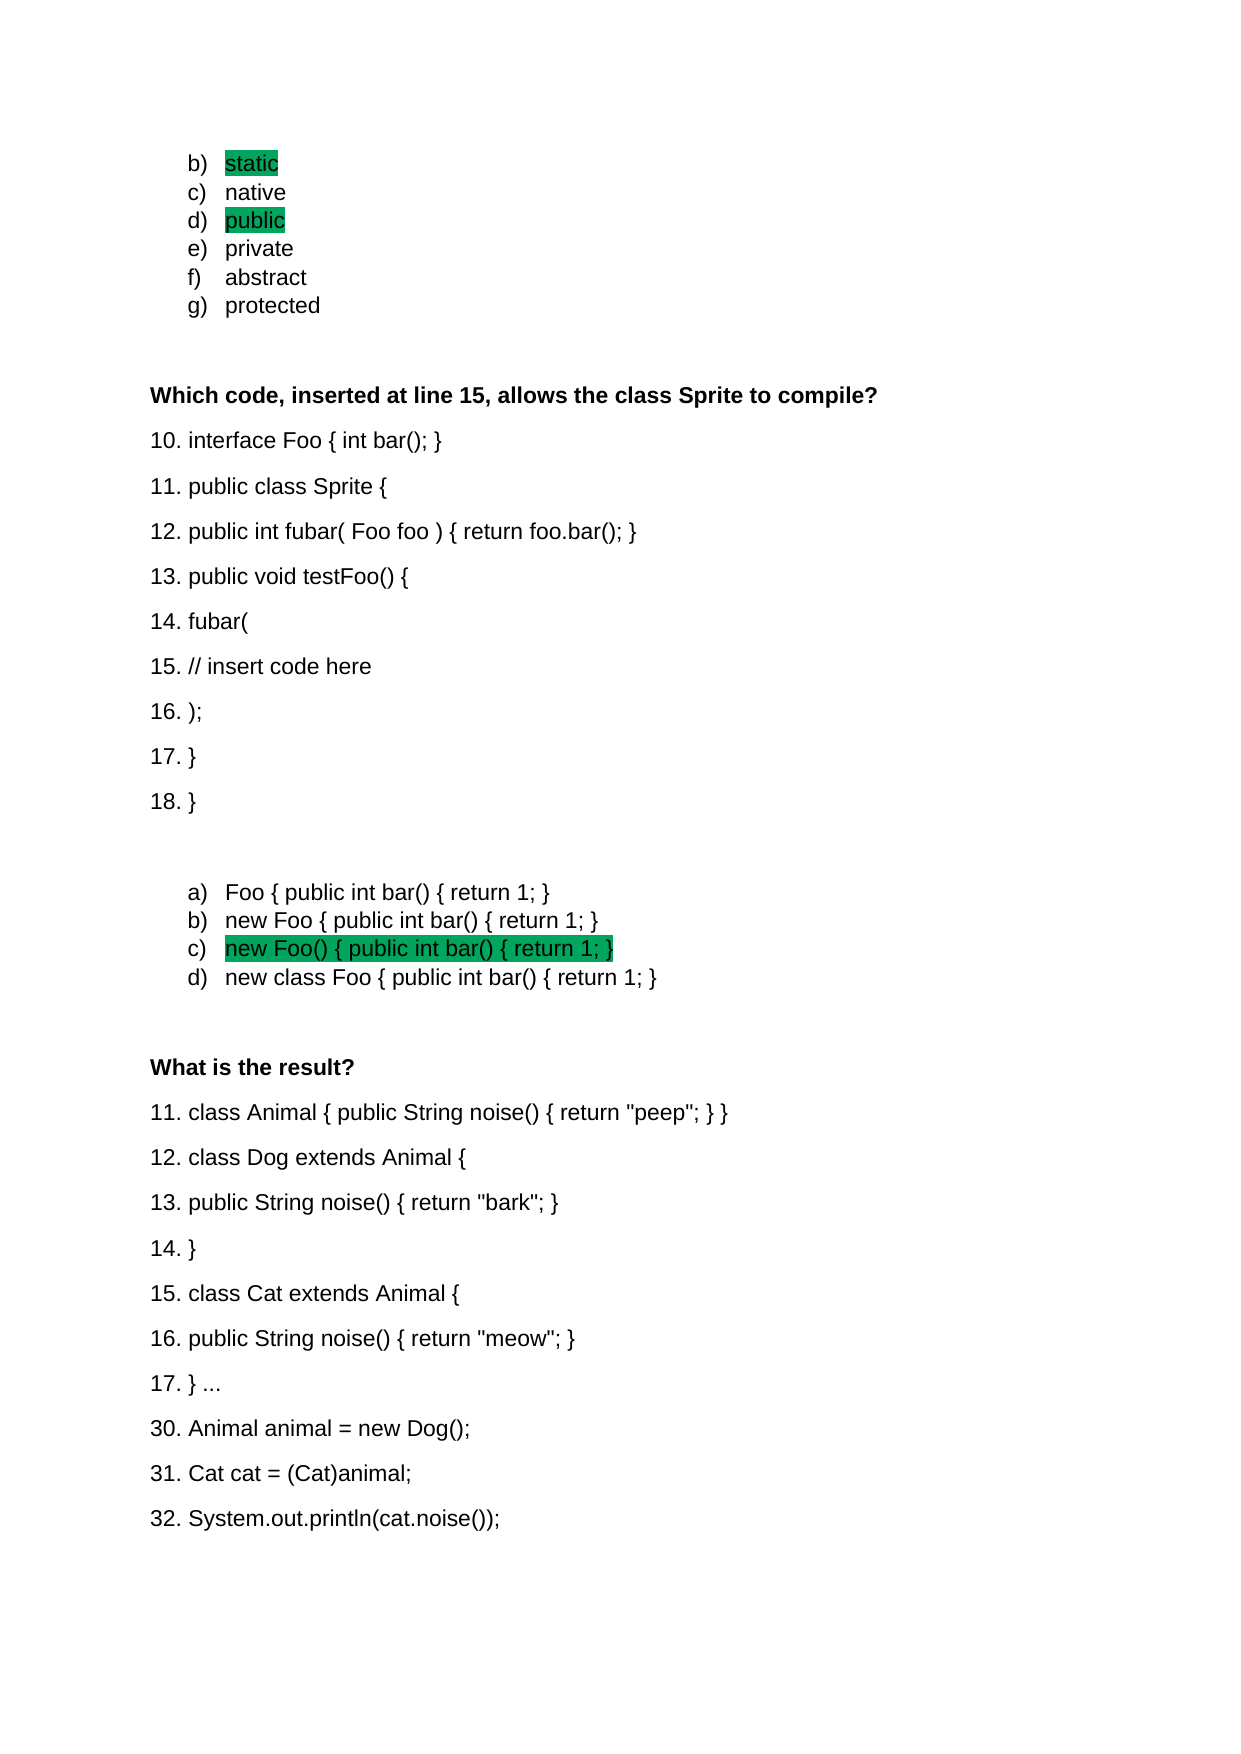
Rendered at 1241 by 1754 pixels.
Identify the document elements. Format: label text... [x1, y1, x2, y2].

text 14. fubar( [150, 608, 1090, 634]
text 15. class Cat extends Animal { [150, 1279, 1090, 1306]
list new class Foo { public int bar() { return 1; } [187, 964, 1090, 990]
list Foo { public int bar() { return 1; } [187, 878, 1090, 905]
list new Foo() { public int bar() { return 1; } [187, 935, 1090, 962]
text 16. public String noise() { return "meow"; } [150, 1325, 1090, 1351]
text Which code, inserted at line 15, allows the class Sprite to compile? [150, 382, 1090, 409]
list static [187, 150, 1090, 176]
text 10. interface Foo { int bar(); } [150, 427, 1090, 454]
list protected [187, 292, 1090, 318]
text 12. public int fubar( Foo foo ) { return foo.bar(); } [150, 518, 1090, 544]
text 30. Animal animal = new Dog(); [150, 1415, 1090, 1441]
text 18. } [150, 788, 1090, 815]
list abstract [187, 264, 1090, 290]
text 13. public String noise() { return "bark"; } [150, 1189, 1090, 1216]
text 32. System.out.println(cat.noise()); [150, 1505, 1090, 1531]
text 14. } [150, 1234, 1090, 1261]
text What is the result? [150, 1054, 1090, 1080]
text 15. // insert code here [150, 653, 1090, 679]
text 16. ); [150, 698, 1090, 724]
list native [187, 178, 1090, 205]
text 11. public class Sprite { [150, 473, 1090, 499]
text 11. class Animal { public String noise() { return "peep"; } } [150, 1099, 1090, 1126]
text 31. Cat cat = (Cat)animal; [150, 1460, 1090, 1486]
text 17. } ... [150, 1370, 1090, 1396]
list private [187, 235, 1090, 262]
list public [187, 207, 1090, 233]
list new Foo { public int bar() { return 1; } [187, 907, 1090, 933]
text 13. public void testFoo() { [150, 563, 1090, 589]
text 17. } [150, 743, 1090, 769]
text 12. class Dog extends Animal { [150, 1144, 1090, 1171]
